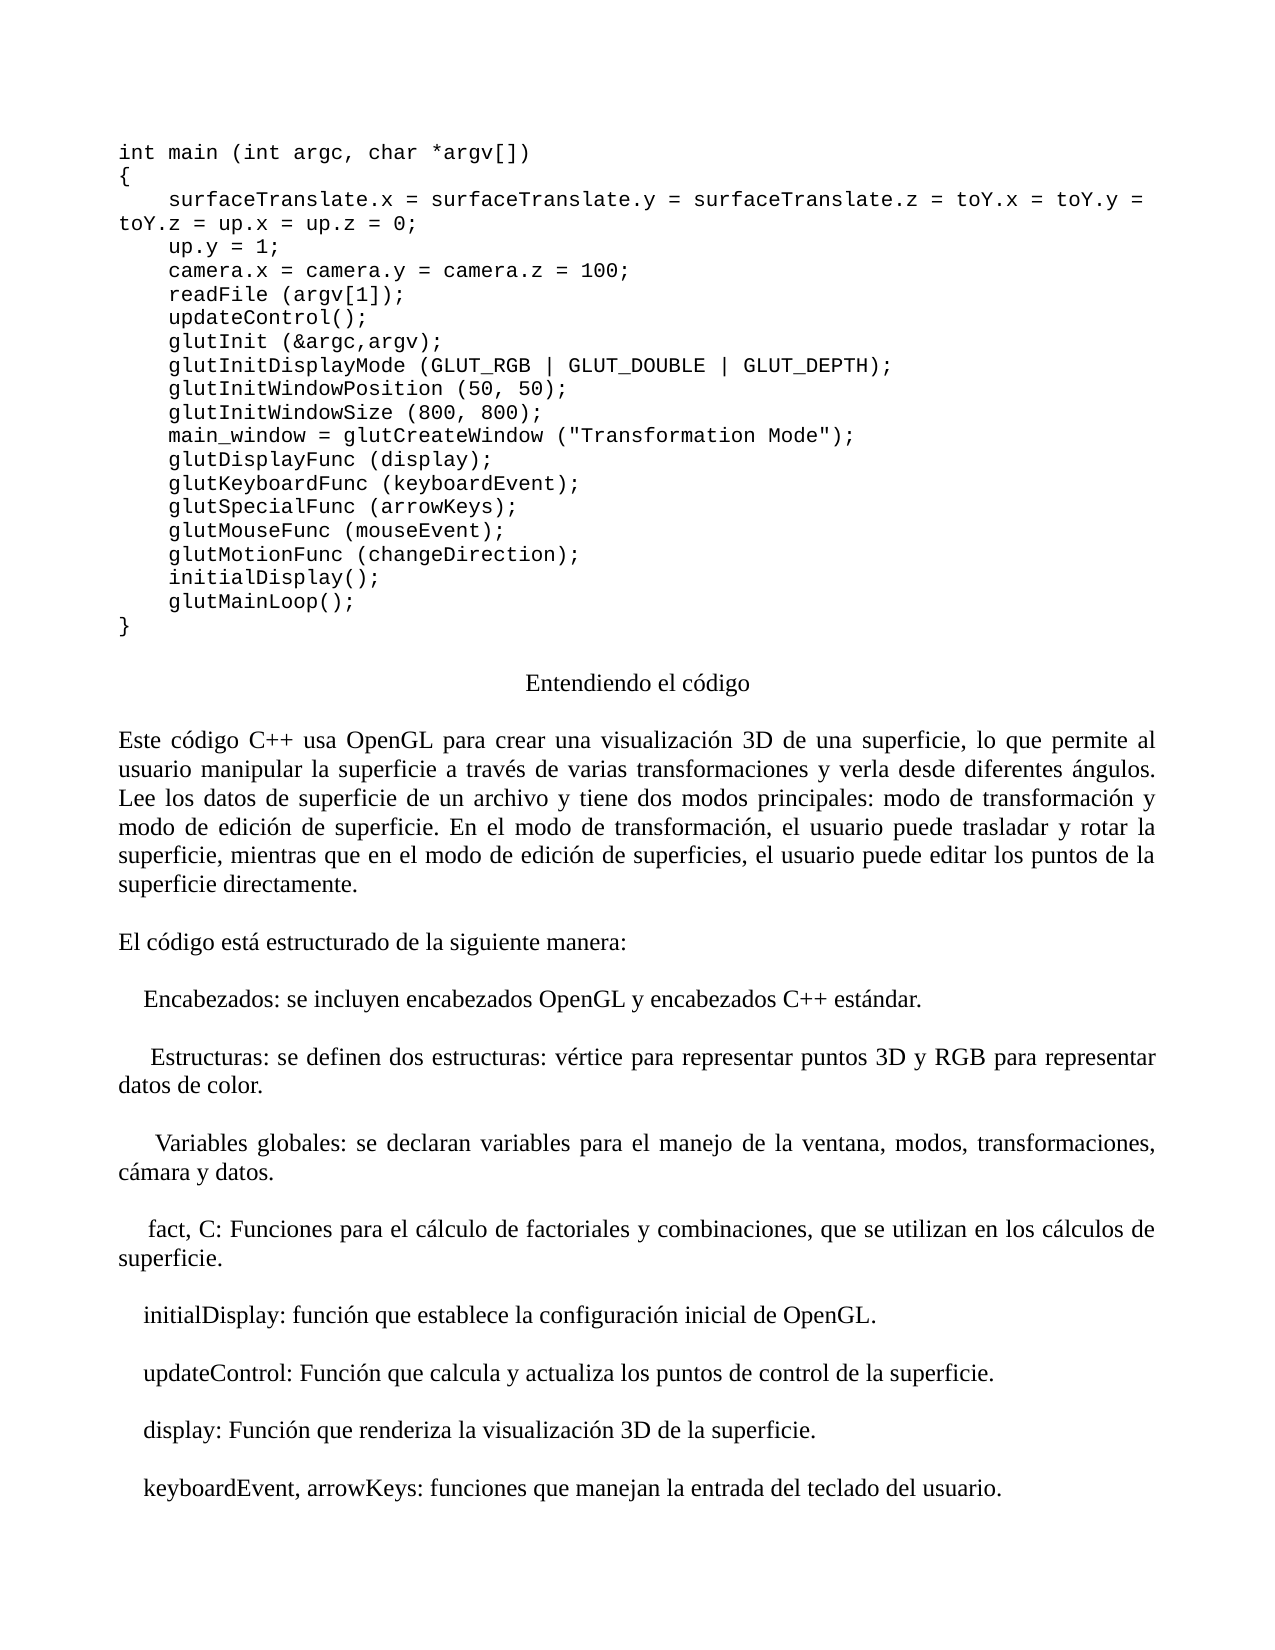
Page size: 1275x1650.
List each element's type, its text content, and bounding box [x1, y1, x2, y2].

text glutInitWindowPosition (50, 50); [118, 378, 1157, 402]
text int main (int argc, char *argv[]) [118, 142, 1157, 165]
text main_window = glutCreateWindow ("Transformation Mode"); [118, 426, 1157, 449]
text glutInit (&argc,argv); [118, 331, 1157, 354]
text Estructuras: se definen dos estructuras: vértice para representar puntos 3D y RGB para representar datos de color. [118, 1042, 1157, 1099]
text keyboardEvent, arrowKeys: funciones que manejan la entrada del teclado del usuario. [118, 1473, 1157, 1502]
text Entendiendo el código [118, 668, 1157, 697]
text surfaceTranslate.x = surfaceTranslate.y = surfaceTranslate.z = toY.x = toY.y = toY.z = up.x = up.z = 0; [118, 189, 1157, 236]
text glutMainLoop(); [118, 591, 1157, 615]
text El código está estructurado de la siguiente manera: [118, 927, 1157, 955]
text { [118, 165, 1157, 189]
text initialDisplay(); [118, 567, 1157, 591]
text updateControl: Función que calcula y actualiza los puntos de control de la superficie. [118, 1358, 1157, 1387]
text } [118, 615, 1157, 638]
text glutDisplayFunc (display); [118, 449, 1157, 473]
text glutMouseFunc (mouseEvent); [118, 520, 1157, 544]
text Encabezados: se incluyen encabezados OpenGL y encabezados C++ estándar. [118, 984, 1157, 1013]
text glutMotionFunc (changeDirection); [118, 544, 1157, 567]
text glutKeyboardFunc (keyboardEvent); [118, 473, 1157, 496]
text Este código C++ usa OpenGL para crear una visualización 3D de una superficie, lo que permite al usuario manipular la superficie a través de varias transformaciones y verla desde diferentes ángulos. Lee los datos de superficie de un archivo y tiene dos modos principales: modo de transformación y modo de edición de superficie. En el modo de transformación, el usuario puede trasladar y rotar la superficie, mientras que en el modo de edición de superficies, el usuario puede editar los puntos de la superficie directamente. [118, 725, 1157, 898]
text updateControl(); [118, 307, 1157, 331]
text initialDisplay: función que establece la configuración inicial de OpenGL. [118, 1300, 1157, 1329]
text glutSpecialFunc (arrowKeys); [118, 496, 1157, 520]
text Variables globales: se declaran variables para el manejo de la ventana, modos, transformaciones, cámara y datos. [118, 1128, 1157, 1185]
text glutInitWindowSize (800, 800); [118, 402, 1157, 426]
text camera.x = camera.y = camera.z = 100; [118, 260, 1157, 284]
text glutInitDisplayMode (GLUT_RGB | GLUT_DOUBLE | GLUT_DEPTH); [118, 354, 1157, 378]
text up.y = 1; [118, 236, 1157, 260]
text readFile (argv[1]); [118, 284, 1157, 307]
text display: Función que renderiza la visualización 3D de la superficie. [118, 1415, 1157, 1444]
text fact, C: Funciones para el cálculo de factoriales y combinaciones, que se utilizan en los cálculos de superficie. [118, 1214, 1157, 1272]
